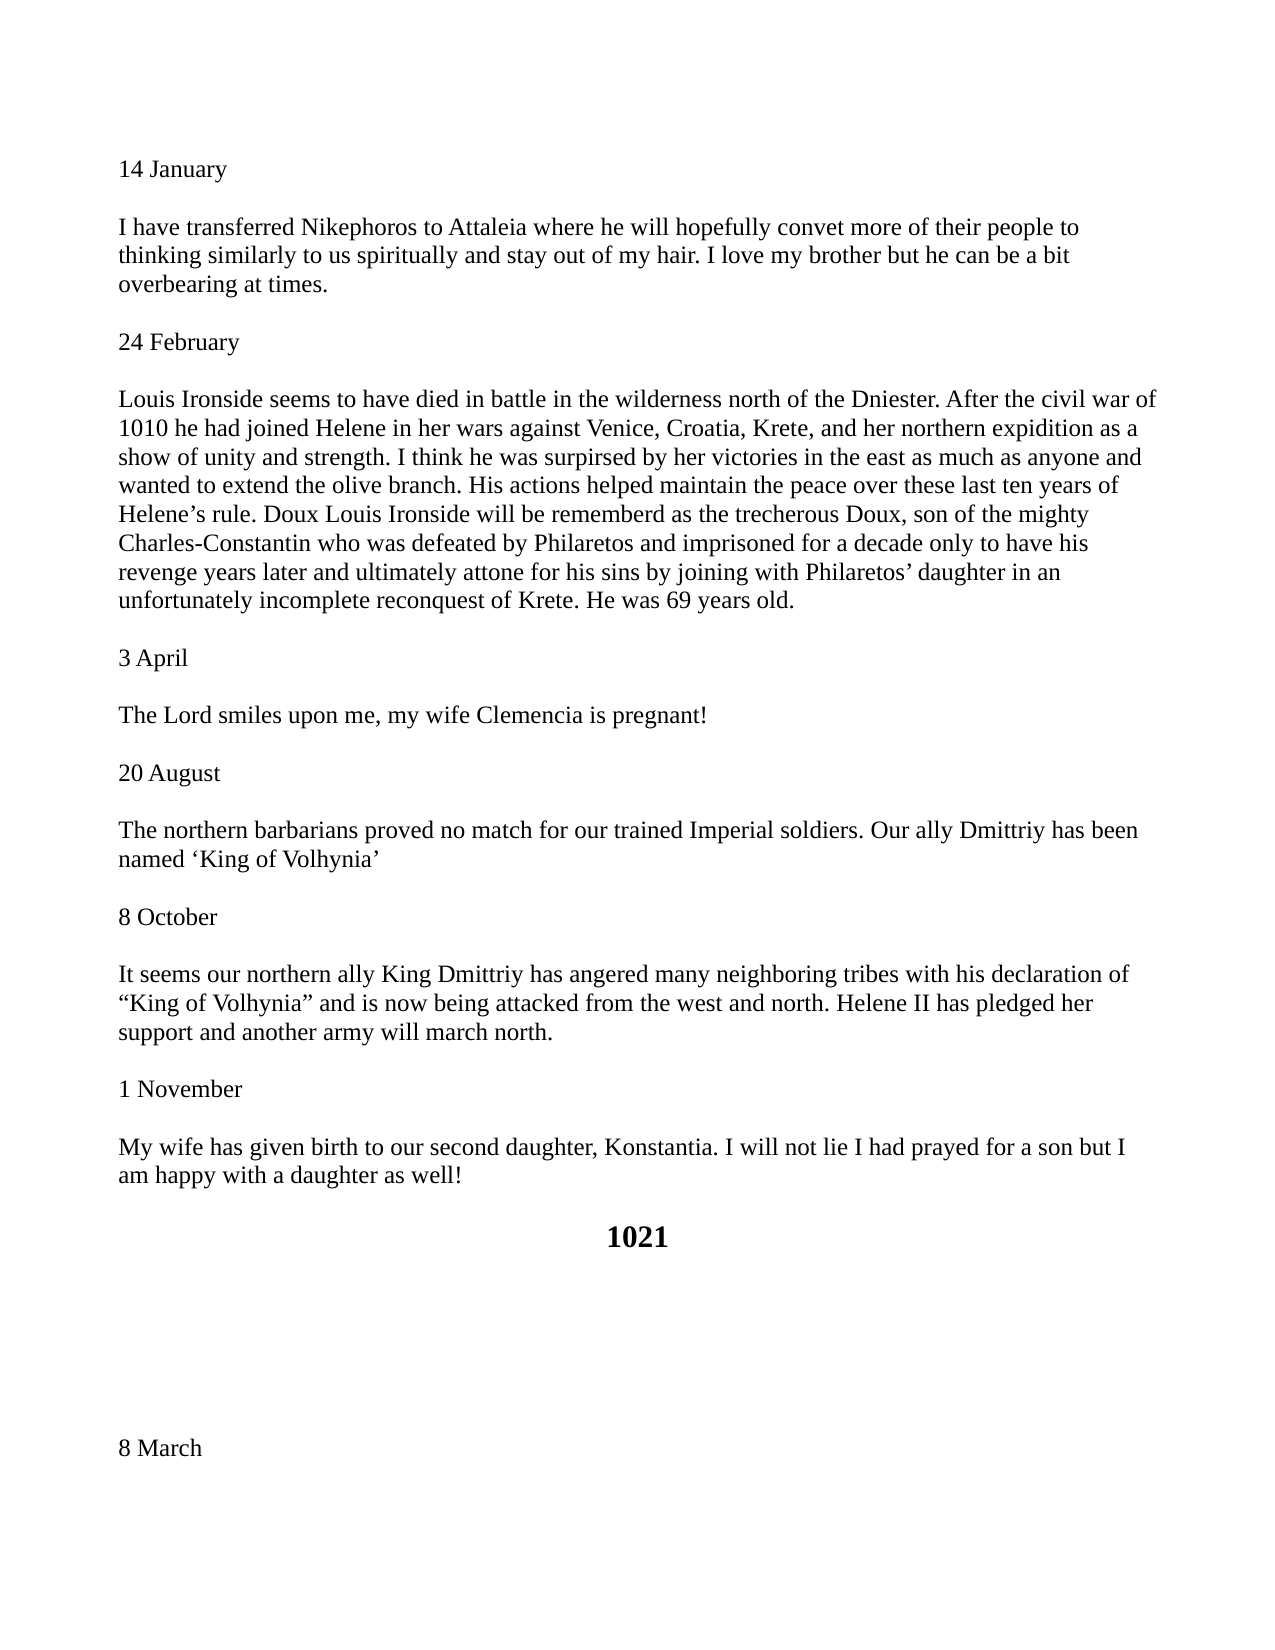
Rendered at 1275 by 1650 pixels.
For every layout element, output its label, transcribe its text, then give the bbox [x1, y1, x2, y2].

text My wife has given birth to our second daughter, Konstantia. I will not lie I had prayed for a son but I am happy with a daughter as well! [118, 1132, 1157, 1189]
text 14 January [118, 154, 1157, 183]
text 1 November [118, 1074, 1157, 1103]
text 3 April [118, 643, 1157, 672]
text 24 February [118, 327, 1157, 355]
text Louis Ironside seems to have died in battle in the wilderness north of the Dniester. After the civil war of 1010 he had joined Helene in her wars against Venice, Croatia, Krete, and her northern expidition as a show of unity and strength. I think he was surpirsed by her victories in the east as much as anyone and wanted to extend the olive branch. His actions helped maintain the peace over these last ten years of Helene’s rule. Doux Louis Ironside will be rememberd as the trecherous Doux, son of the mighty Charles-Constantin who was defeated by Philaretos and imprisoned for a decade only to have his revenge years later and ultimately attone for his sins by joining with Philaretos’ daughter in an unfortunately incomplete reconquest of Krete. He was 69 years old. [118, 384, 1157, 614]
text 20 August [118, 758, 1157, 787]
text It seems our northern ally King Dmittriy has angered many neighboring tribes with his declaration of “King of Volhynia” and is now being attacked from the west and north. Helene II has pledged her support and another army will march north. [118, 959, 1157, 1045]
text 8 March [118, 1433, 1157, 1462]
text I have transferred Nikephoros to Attaleia where he will hopefully convet more of their people to thinking similarly to us spiritually and stay out of my hair. I love my brother but he can be a bit overbearing at times. [118, 212, 1157, 298]
text 1021 [118, 1218, 1157, 1254]
text The northern barbarians proved no match for our trained Imperial soldiers. Our ally Dmittriy has been named ‘King of Volhynia’ [118, 815, 1157, 873]
text The Lord smiles upon me, my wife Clemencia is pregnant! [118, 700, 1157, 729]
text 8 October [118, 902, 1157, 930]
